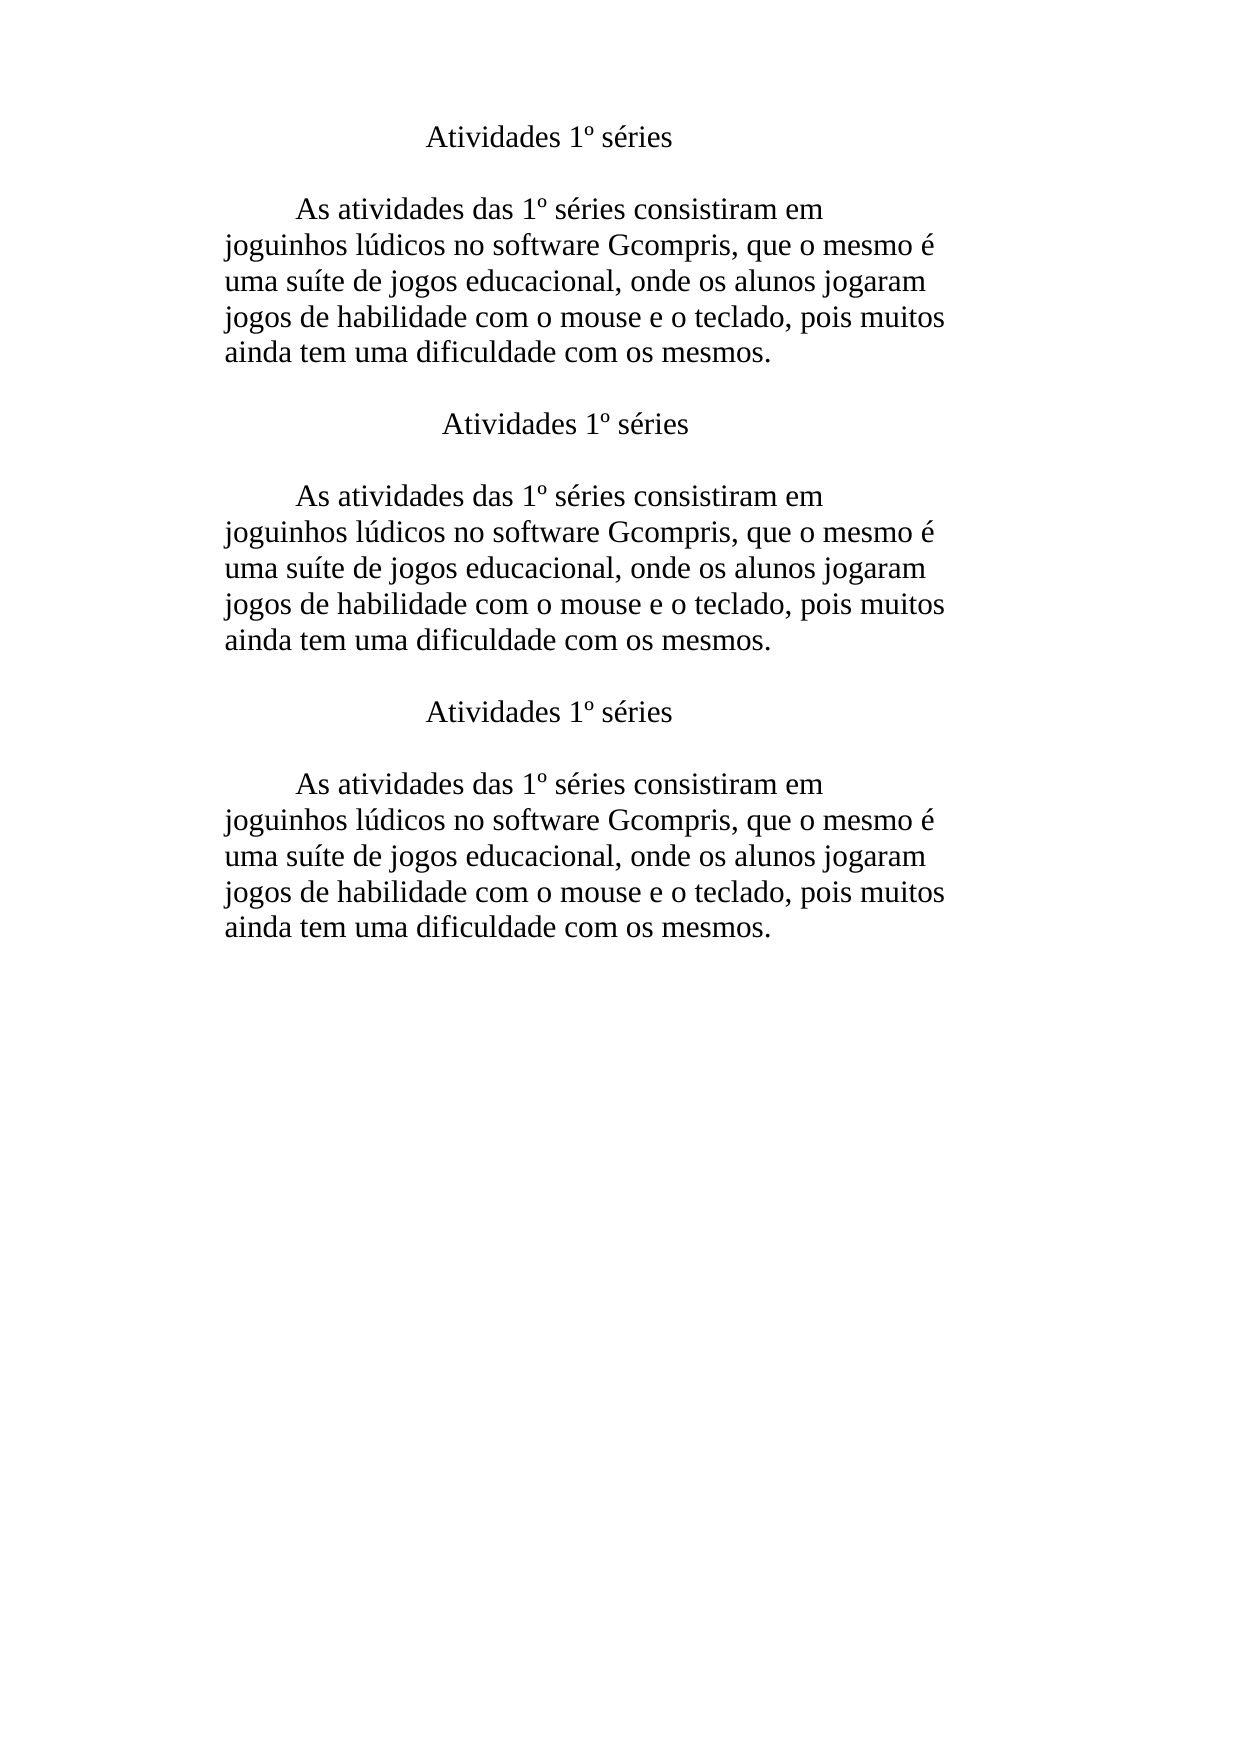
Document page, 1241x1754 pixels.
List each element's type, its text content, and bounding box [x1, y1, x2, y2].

text Atividades 1º séries [348, 118, 951, 154]
text Atividades 1º séries [224, 406, 951, 442]
text As atividades das 1º séries consistiram em joguinhos lúdicos no software Gcompris, que o mesmo é uma suíte de jogos educacional, onde os alunos jogaram jogos de habilidade com o mouse e o teclado, pois muitos ainda tem uma dificuldade com os mesmos. [224, 477, 951, 657]
text As atividades das 1º séries consistiram em joguinhos lúdicos no software Gcompris, que o mesmo é uma suíte de jogos educacional, onde os alunos jogaram jogos de habilidade com o mouse e o teclado, pois muitos ainda tem uma dificuldade com os mesmos. [224, 765, 951, 945]
text Atividades 1º séries [348, 693, 951, 729]
text As atividades das 1º séries consistiram em joguinhos lúdicos no software Gcompris, que o mesmo é uma suíte de jogos educacional, onde os alunos jogaram jogos de habilidade com o mouse e o teclado, pois muitos ainda tem uma dificuldade com os mesmos. [224, 190, 951, 370]
